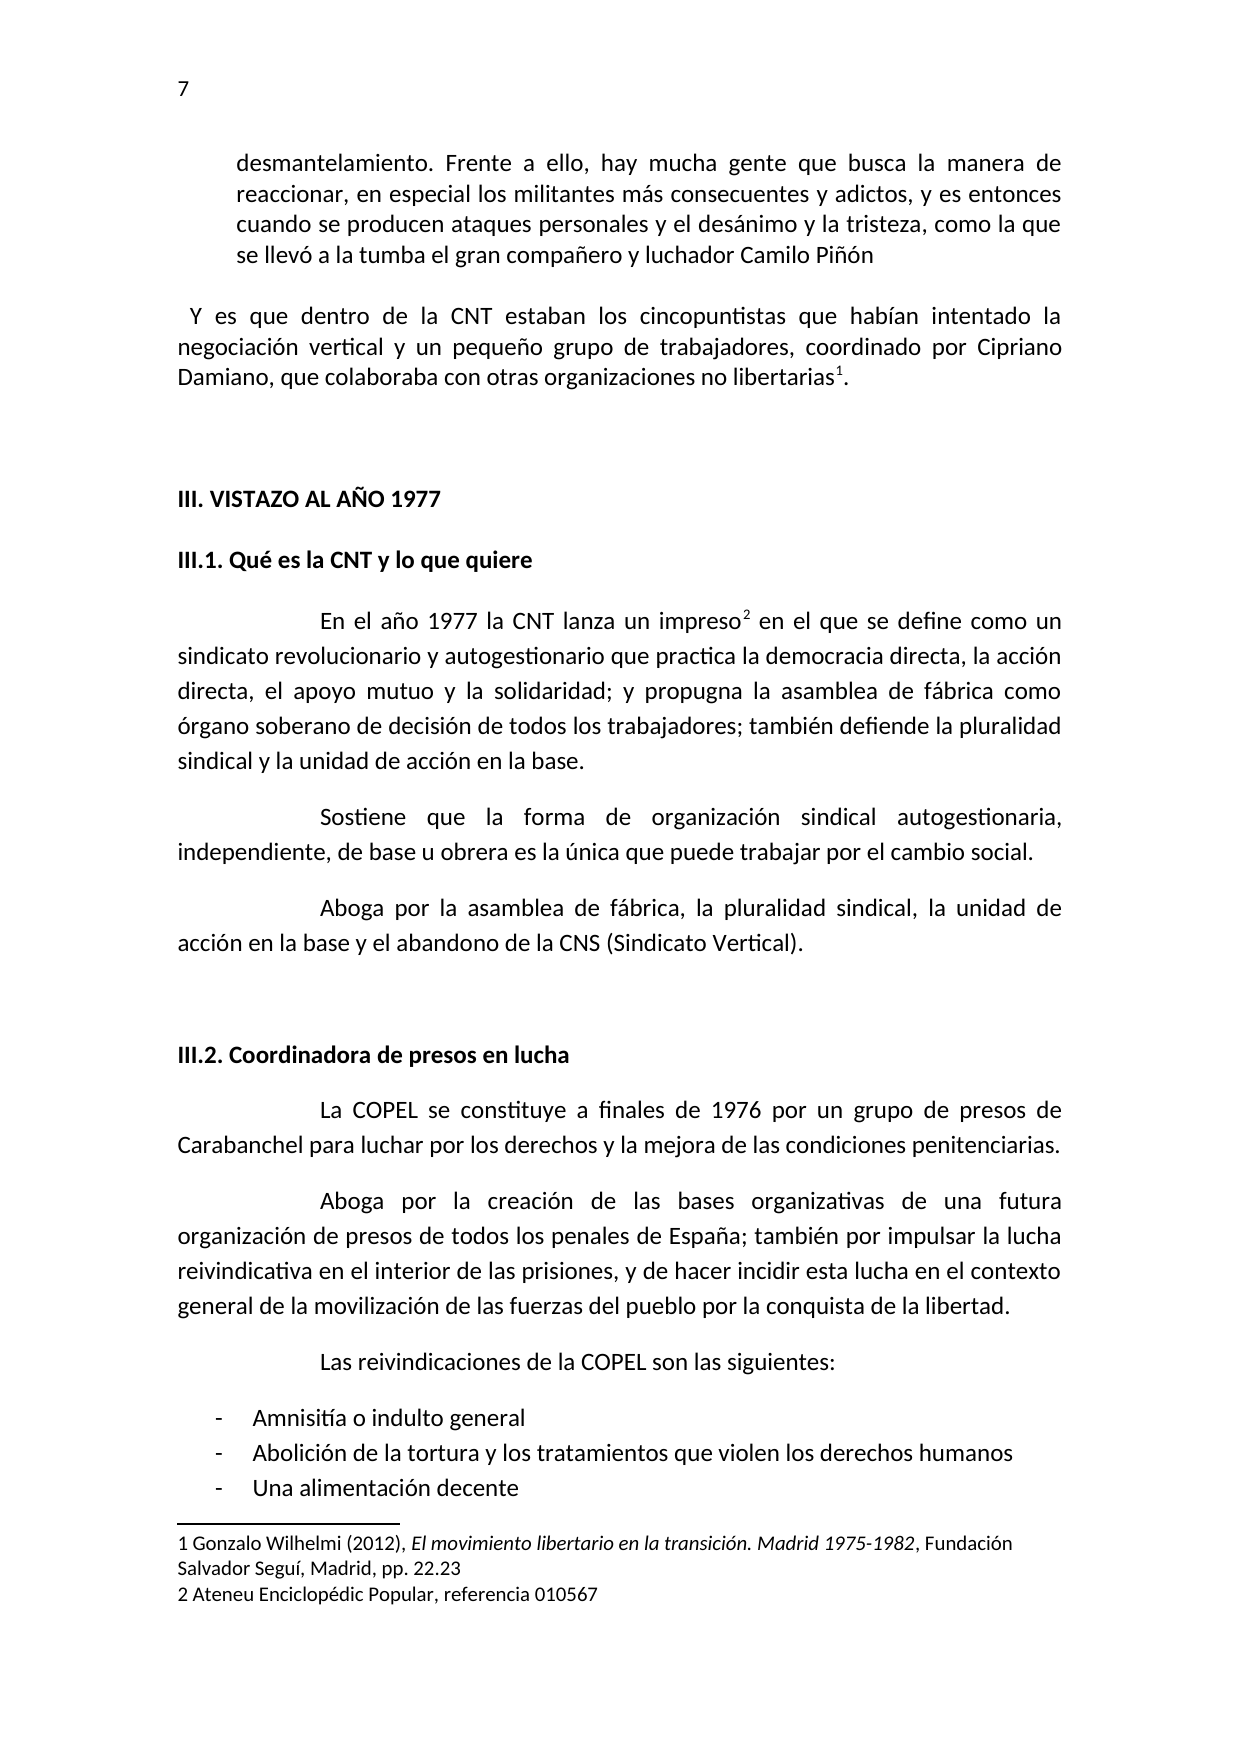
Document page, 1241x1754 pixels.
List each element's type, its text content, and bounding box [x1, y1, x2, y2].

text III.2. Coordinadora de presos en lucha [177, 1039, 1063, 1069]
list Abolición de la tortura y los tratamientos que violen los derechos humanos [215, 1437, 1063, 1468]
text Sostiene que la forma de organización sindical autogestionaria, independiente, de base u obrera es la única que puede trabajar por el cambio social. [177, 801, 1063, 867]
text En el año 1977 la CNT lanza un impreso en el que se define como un sindicato revolucionario y autogestionario que practica la democracia directa, la acción directa, el apoyo mutuo y la solidaridad; y propugna la asamblea de fábrica como órgano soberano de decisión de todos los trabajadores; también defiende la pluralidad sindical y la unidad de acción en la base. [177, 605, 1063, 776]
text La COPEL se constituye a finales de 1976 por un grupo de presos de Carabanchel para luchar por los derechos y la mejora de las condiciones penitenciarias. [177, 1094, 1063, 1160]
text Ateneu Enciclopédic Popular, referencia 010567 [177, 1581, 1063, 1606]
text Gonzalo Wilhelmi (2012), El movimiento libertario en la transición. Madrid 1975-1982, Fundación Salvador Seguí, Madrid, pp. 22.23 [177, 1530, 1063, 1581]
list Amnisitía o indulto general [215, 1402, 1063, 1433]
text Las reivindicaciones de la COPEL son las siguientes: [177, 1346, 1063, 1377]
list Una alimentación decente [215, 1472, 1063, 1503]
text III.1. Qué es la CNT y lo que quiere [177, 544, 1063, 575]
text Aboga por la asamblea de fábrica, la pluralidad sindical, la unidad de acción en la base y el abandono de la CNS (Sindicato Vertical). [177, 892, 1063, 958]
text Aboga por la creación de las bases organizativas de una futura organización de presos de todos los penales de España; también por impulsar la lucha reivindicativa en el interior de las prisiones, y de hacer incidir esta lucha en el contexto general de la movilización de las fuerzas del pueblo por la conquista de la libertad. [177, 1185, 1063, 1321]
text Y es que dentro de la CNT estaban los cincopuntistas que habían intentado la negociación vertical y un pequeño grupo de trabajadores, coordinado por Cipriano Damiano, que colaboraba con otras organizaciones no libertarias. [177, 300, 1063, 392]
text desmantelamiento. Frente a ello, hay mucha gente que busca la manera de reaccionar, en especial los militantes más consecuentes y adictos, y es entonces cuando se producen ataques personales y el desánimo y la tristeza, como la que se llevó a la tumba el gran compañero y luchador Camilo Piñón [236, 148, 1063, 270]
text III. VISTAZO AL AÑO 1977 [177, 483, 1063, 514]
